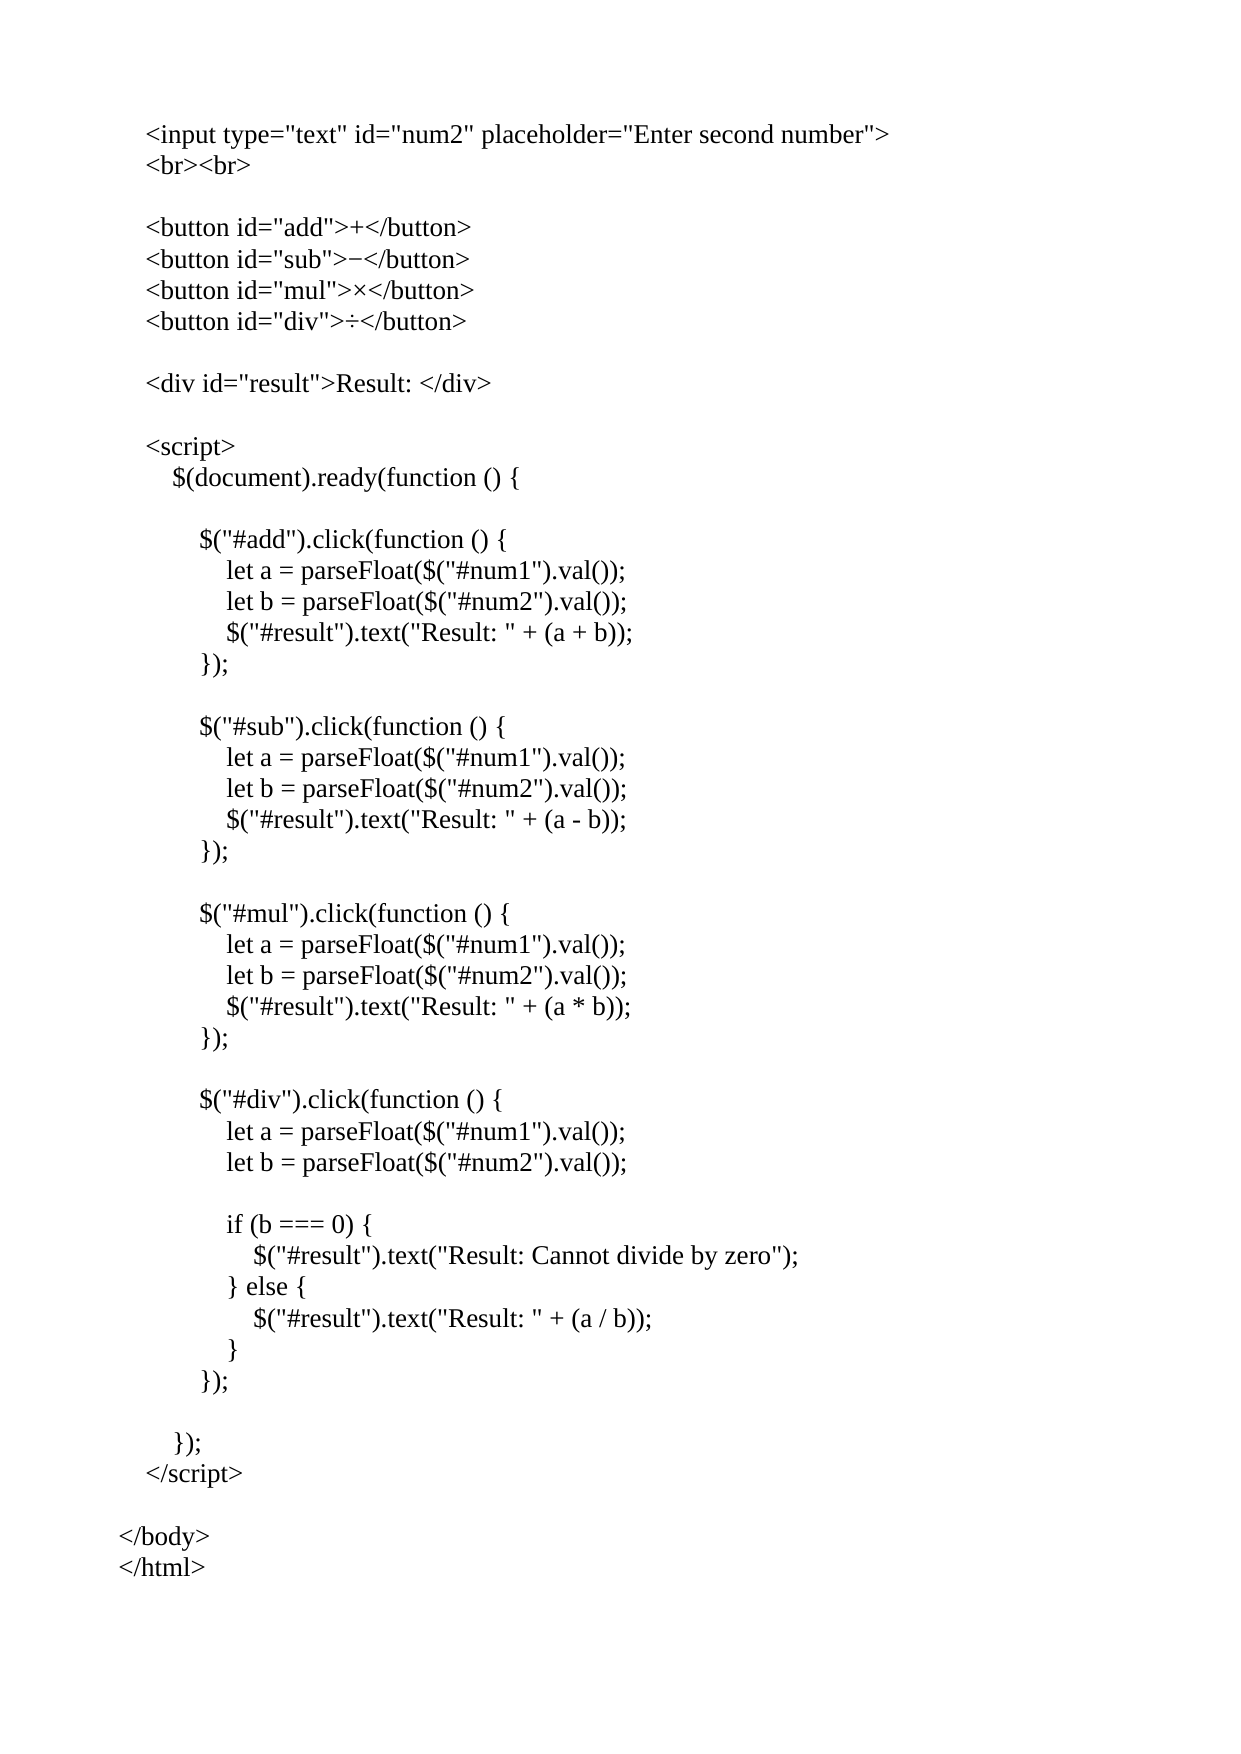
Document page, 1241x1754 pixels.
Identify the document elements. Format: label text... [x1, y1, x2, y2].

text let a = parseFloat($("#num1").val()); [118, 928, 1122, 959]
text <button id="mul">×</button> [118, 274, 1122, 305]
text $("#mul").click(function () { [118, 897, 1122, 928]
text <script> [118, 429, 1122, 461]
text <div id="result">Result: </div> [118, 367, 1122, 398]
text if (b === 0) { [118, 1208, 1122, 1239]
text <input type="text" id="num2" placeholder="Enter second number"> [118, 118, 1122, 149]
text let a = parseFloat($("#num1").val()); [118, 741, 1122, 772]
text <button id="sub">−</button> [118, 243, 1122, 274]
text </html> [118, 1551, 1122, 1582]
text let a = parseFloat($("#num1").val()); [118, 1115, 1122, 1146]
text }); [118, 1021, 1122, 1052]
text $("#result").text("Result: " + (a - b)); [118, 803, 1122, 834]
text let b = parseFloat($("#num2").val()); [118, 585, 1122, 616]
text let b = parseFloat($("#num2").val()); [118, 1146, 1122, 1177]
text }); [118, 1426, 1122, 1457]
text }); [118, 834, 1122, 866]
text <button id="div">÷</button> [118, 305, 1122, 336]
text </body> [118, 1520, 1122, 1551]
text } else { [118, 1271, 1122, 1302]
text let b = parseFloat($("#num2").val()); [118, 772, 1122, 803]
text <button id="add">+</button> [118, 212, 1122, 243]
text $("#result").text("Result: " + (a + b)); [118, 616, 1122, 648]
text $("#result").text("Result: " + (a * b)); [118, 990, 1122, 1021]
text $("#sub").click(function () { [118, 710, 1122, 741]
text let a = parseFloat($("#num1").val()); [118, 554, 1122, 585]
text let b = parseFloat($("#num2").val()); [118, 959, 1122, 990]
text </script> [118, 1457, 1122, 1488]
text } [118, 1333, 1122, 1364]
text $("#add").click(function () { [118, 523, 1122, 554]
text $(document).ready(function () { [118, 461, 1122, 492]
text }); [118, 1364, 1122, 1395]
text <br><br> [118, 149, 1122, 180]
text $("#result").text("Result: Cannot divide by zero"); [118, 1239, 1122, 1271]
text $("#result").text("Result: " + (a / b)); [118, 1302, 1122, 1333]
text $("#div").click(function () { [118, 1084, 1122, 1115]
text }); [118, 648, 1122, 679]
